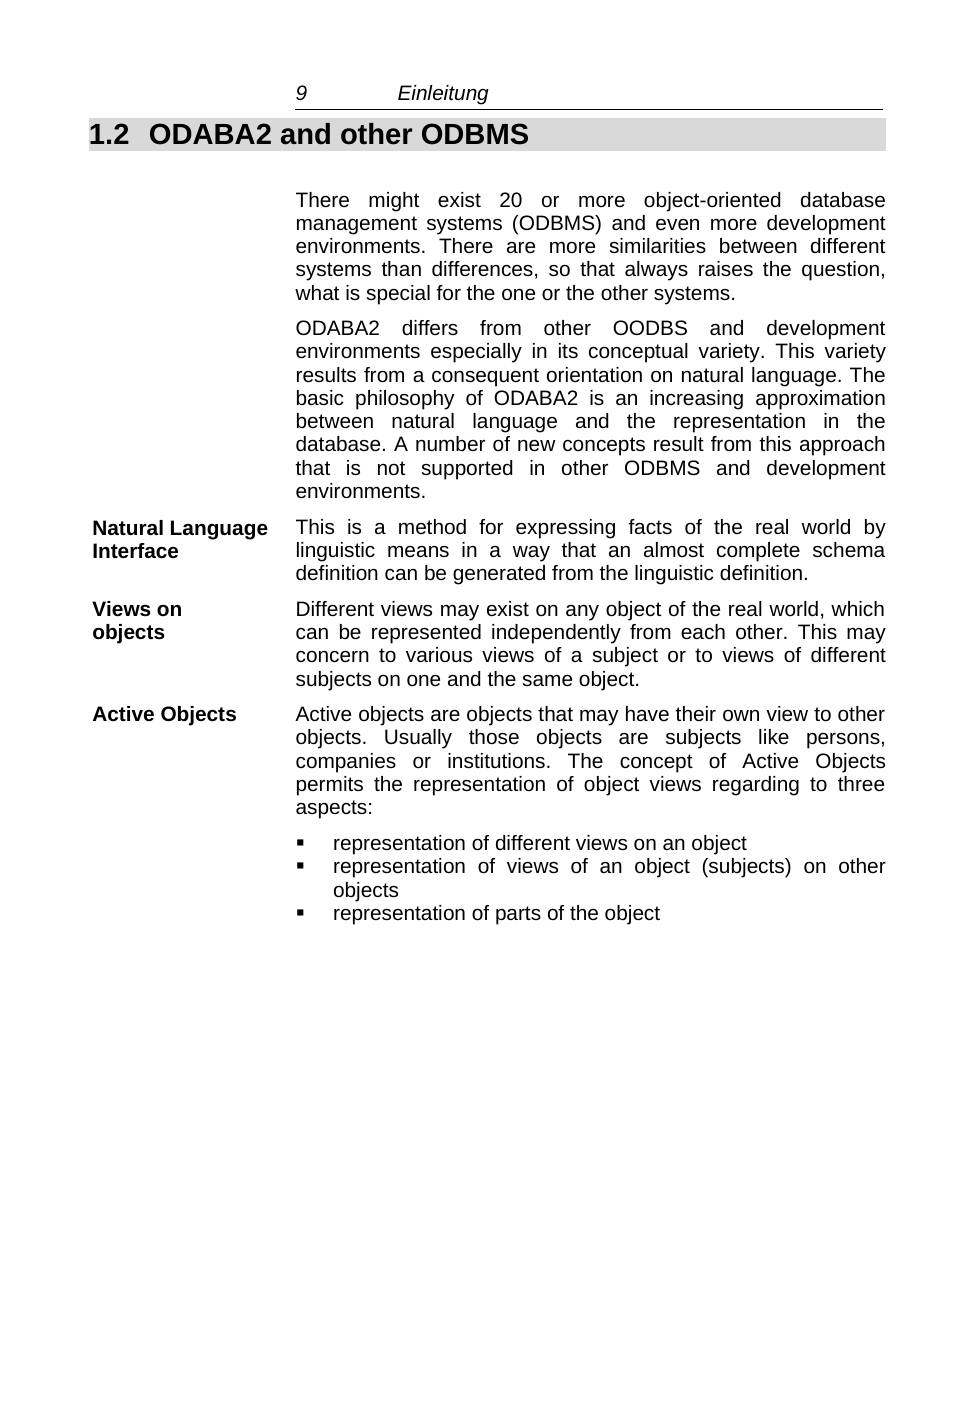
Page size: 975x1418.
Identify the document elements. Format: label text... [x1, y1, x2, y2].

text Active objects are objects that may have their own view to other objects. Usually those objects are subjects like persons, companies or institutions. The concept of Active Objects permits the representation of object views regarding to three aspects: [295, 703, 886, 819]
text This is a method for expressing facts of the real world by linguistic means in a way that an almost complete schema definition can be generated from the linguistic definition. [295, 515, 886, 585]
text Views on objects [92, 598, 260, 644]
text Different views may exist on any object of the real world, which can be represented independently from each other. This may concern to various views of a subject or to views of different subjects on one and the same object. [295, 597, 886, 690]
text There might exist 20 or more object-oriented database management systems (ODBMS) and even more development environments. There are more similarities between different systems than differences, so that always raises the question, what is special for the one or the other systems. [295, 188, 886, 304]
list representation of parts of the object [295, 901, 886, 925]
text Natural Language Interface [92, 516, 269, 563]
subtitle ODABA2 and other ODBMS [89, 118, 886, 151]
text ODABA2 differs from other OODBS and development environments especially in its conceptual variety. This variety results from a consequent orientation on natural language. The basic philosophy of ODABA2 is an increasing approximation between natural language and the representation in the database. A number of new concepts result from this approach that is not supported in other ODBMS and development environments. [295, 317, 886, 503]
list representation of different views on an object [295, 831, 886, 855]
list representation of views of an object (subjects) on other objects [295, 855, 886, 901]
text Active Objects [92, 703, 257, 726]
